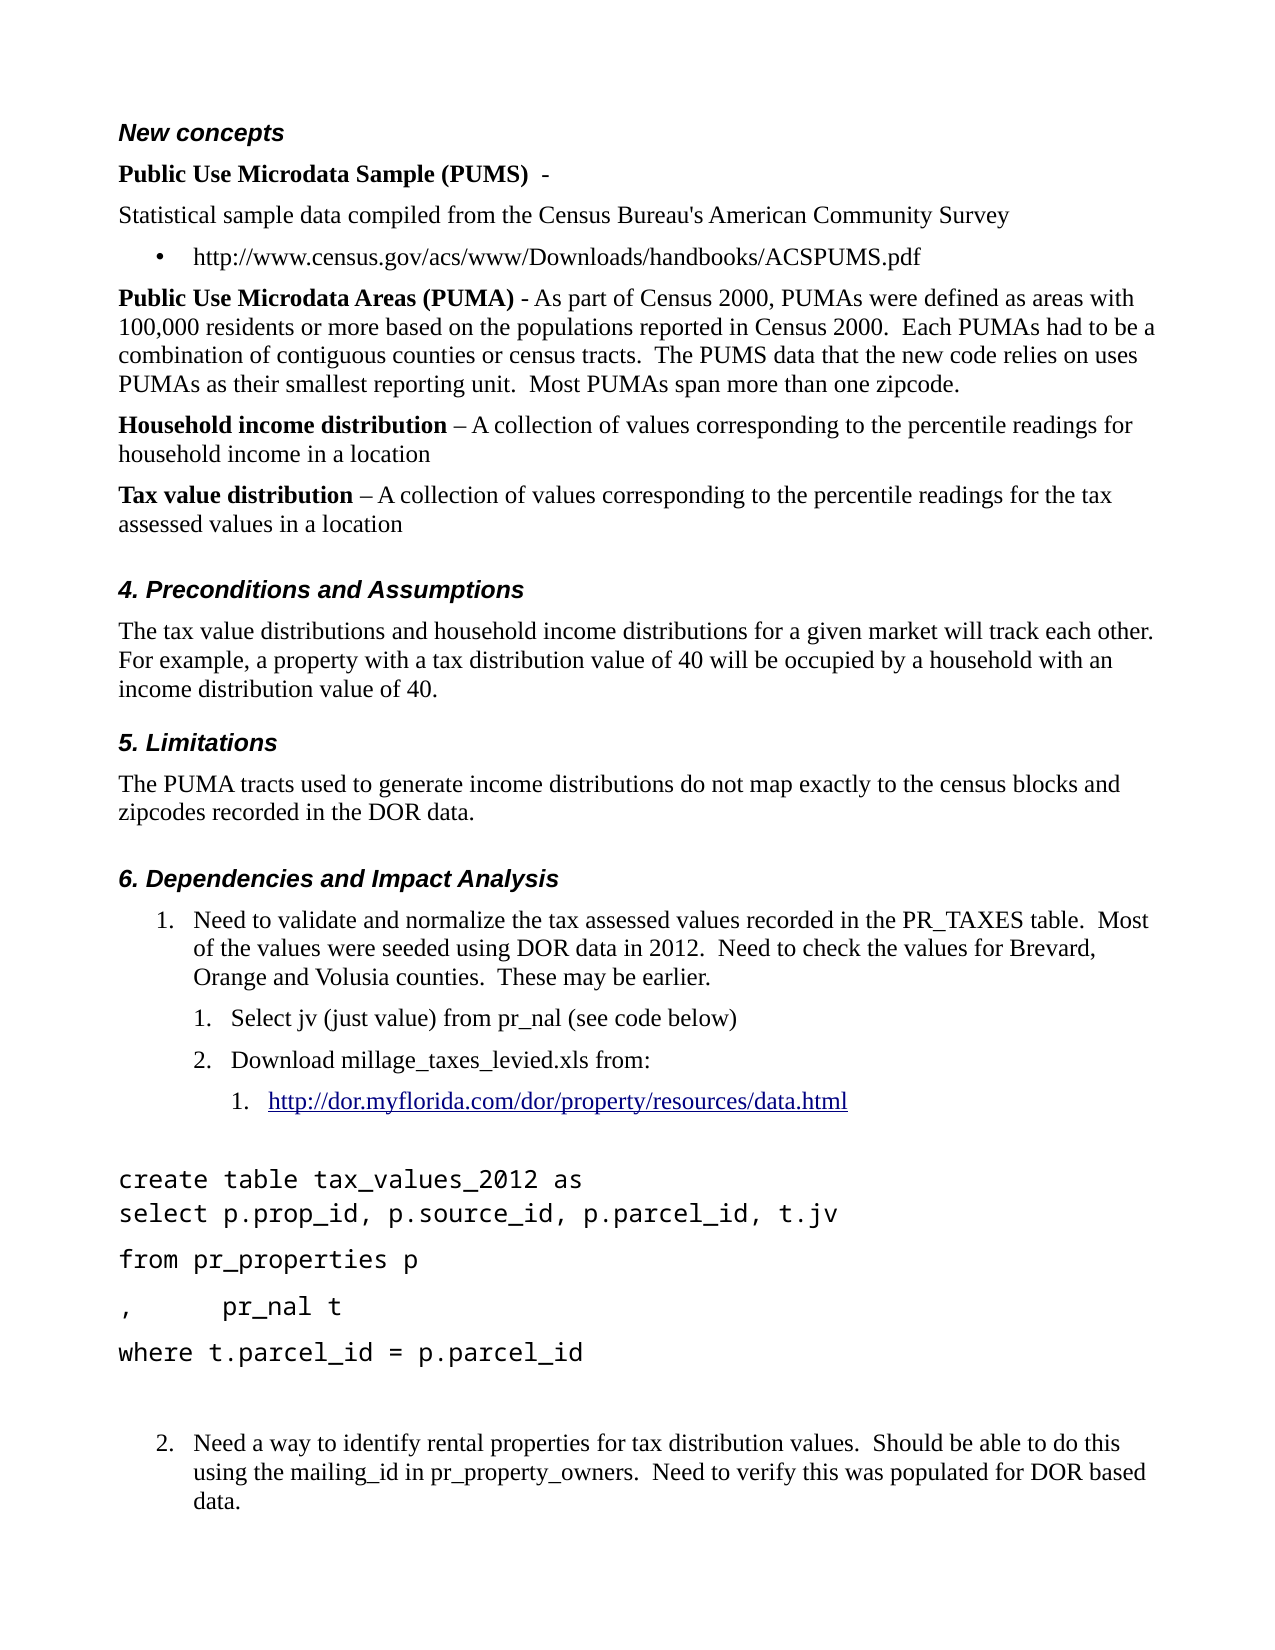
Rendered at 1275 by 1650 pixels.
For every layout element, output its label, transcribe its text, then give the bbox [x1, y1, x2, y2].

text The PUMA tracts used to generate income distributions do not map exactly to the census blocks and zipcodes recorded in the DOR data. [118, 769, 1157, 826]
list Download millage_taxes_levied.xls from: [193, 1045, 1157, 1073]
text , pr_nal t [118, 1288, 1157, 1323]
list Select jv (just value) from pr_nal (see code below) [193, 1003, 1157, 1032]
text Statistical sample data compiled from the Census Bureau's American Community Survey [118, 200, 1157, 229]
text from pr_properties p [118, 1242, 1157, 1276]
text create table tax_values_2012 as [118, 1161, 1157, 1195]
text Tax value distribution – A collection of values corresponding to the percentile readings for the tax assessed values in a location [118, 480, 1157, 538]
list http://www.census.gov/acs/www/Downloads/handbooks/ACSPUMS.pdf [156, 242, 1157, 270]
text The tax value distributions and household income distributions for a given market will track each other. For example, a property with a tax distribution value of 40 will be occupied by a household with an income distribution value of 40. [118, 616, 1157, 703]
text Public Use Microdata Sample (PUMS) - [118, 159, 1157, 188]
subtitle 5. Limitations [118, 728, 1157, 756]
text select p.prop_id, p.source_id, p.parcel_id, t.jv [118, 1195, 1157, 1229]
subtitle 6. Dependencies and Impact Analysis [118, 864, 1157, 892]
text where t.parcel_id = p.parcel_id [118, 1335, 1157, 1369]
list Need a way to identify rental properties for tax distribution values. Should be able to do this using the mailing_id in pr_property_owners. Need to verify this was populated for DOR based data. [156, 1428, 1157, 1514]
text Household income distribution – A collection of values corresponding to the percentile readings for household income in a location [118, 410, 1157, 468]
text Public Use Microdata Areas (PUMA) - As part of Census 2000, PUMAs were defined as areas with 100,000 residents or more based on the populations reported in Census 2000. Each PUMAs had to be a combination of contiguous counties or census tracts. The PUMS data that the new code relies on uses PUMAs as their smallest reporting unit. Most PUMAs span more than one zipcode. [118, 283, 1157, 398]
subtitle 4. Preconditions and Assumptions [118, 575, 1157, 604]
list Need to validate and normalize the tax assessed values recorded in the PR_TAXES table. Most of the values were seeded using DOR data in 2012. Need to check the values for Brevard, Orange and Volusia counties. These may be earlier. [156, 905, 1157, 991]
list http://dor.myflorida.com/dor/property/resources/data.html [231, 1086, 1157, 1115]
subtitle New concepts [118, 118, 1157, 147]
